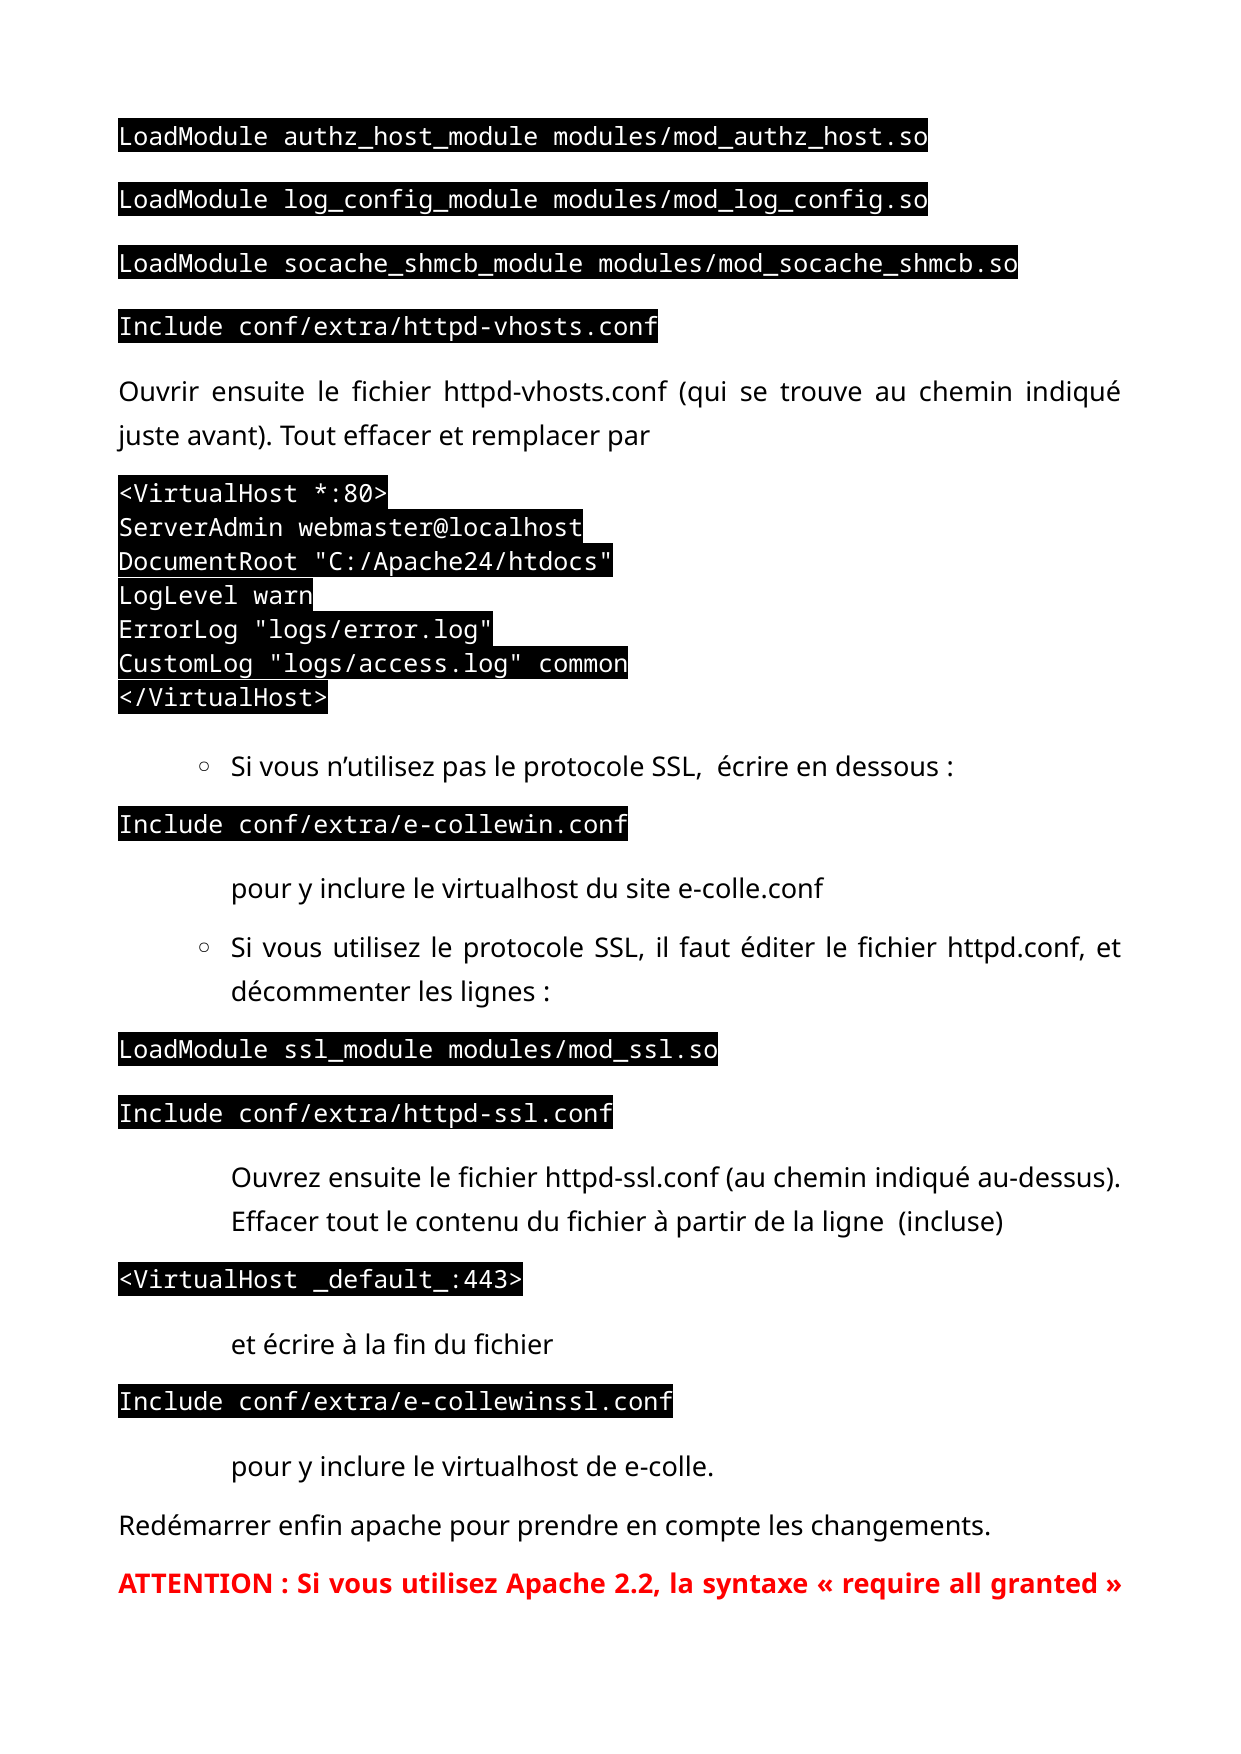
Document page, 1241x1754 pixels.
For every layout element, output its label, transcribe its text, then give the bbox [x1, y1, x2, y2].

text LoadModule log_config_module modules/mod_log_config.so [928, 182, 1122, 216]
text Include conf/extra/httpd-ssl.conf [613, 1095, 1122, 1129]
text </VirtualHost> [118, 679, 1122, 714]
text CustomLog "logs/access.log" common [628, 646, 1122, 679]
list Si vous utilisez le protocole SSL, il faut éditer le fichier httpd.conf, et décommenter les lignes : [193, 929, 1122, 1010]
text LogLevel warn [118, 577, 1122, 611]
list Ouvrez ensuite le fichier httpd-ssl.conf (au chemin indiqué au-dessus). Effacer tout le contenu du fichier à partir de la ligne (incluse) [193, 1159, 1122, 1240]
list et écrire à la fin du fichier [193, 1325, 1122, 1362]
text LoadModule ssl_module modules/mod_ssl.so [718, 1032, 1122, 1066]
text Include conf/extra/e-collewin.conf [628, 806, 1122, 841]
text LoadModule socache_shmcb_module modules/mod_socache_shmcb.so [1018, 245, 1122, 279]
text <VirtualHost *:80> [388, 475, 1122, 509]
list Si vous n’utilisez pas le protocole SSL, écrire en dessous : [193, 748, 1122, 784]
text Include conf/extra/e-collewinssl.conf [673, 1384, 1122, 1418]
text Include conf/extra/httpd-vhosts.conf [658, 309, 1122, 343]
text Redémarrer enfin apache pour prendre en compte les changements. [118, 1506, 1122, 1543]
text LoadModule authz_host_module modules/mod_authz_host.so [928, 118, 1122, 152]
text DocumentRoot "C:/Apache24/htdocs" [613, 543, 1122, 577]
list pour y inclure le virtualhost du site e-colle.conf [193, 870, 1122, 907]
text ServerAdmin webmaster@localhost [583, 509, 1122, 543]
text Ouvrir ensuite le fichier httpd-vhosts.conf (qui se trouve au chemin indiqué juste avant). Tout effacer et remplacer par [118, 372, 1122, 453]
text ErrorLog "logs/error.log" [493, 611, 1122, 646]
list pour y inclure le virtualhost de e-colle. [193, 1447, 1122, 1484]
text <VirtualHost _default_:443> [523, 1262, 1122, 1296]
text ATTENTION : Si vous utilisez Apache 2.2, la syntaxe « require all granted » [118, 1565, 1122, 1602]
